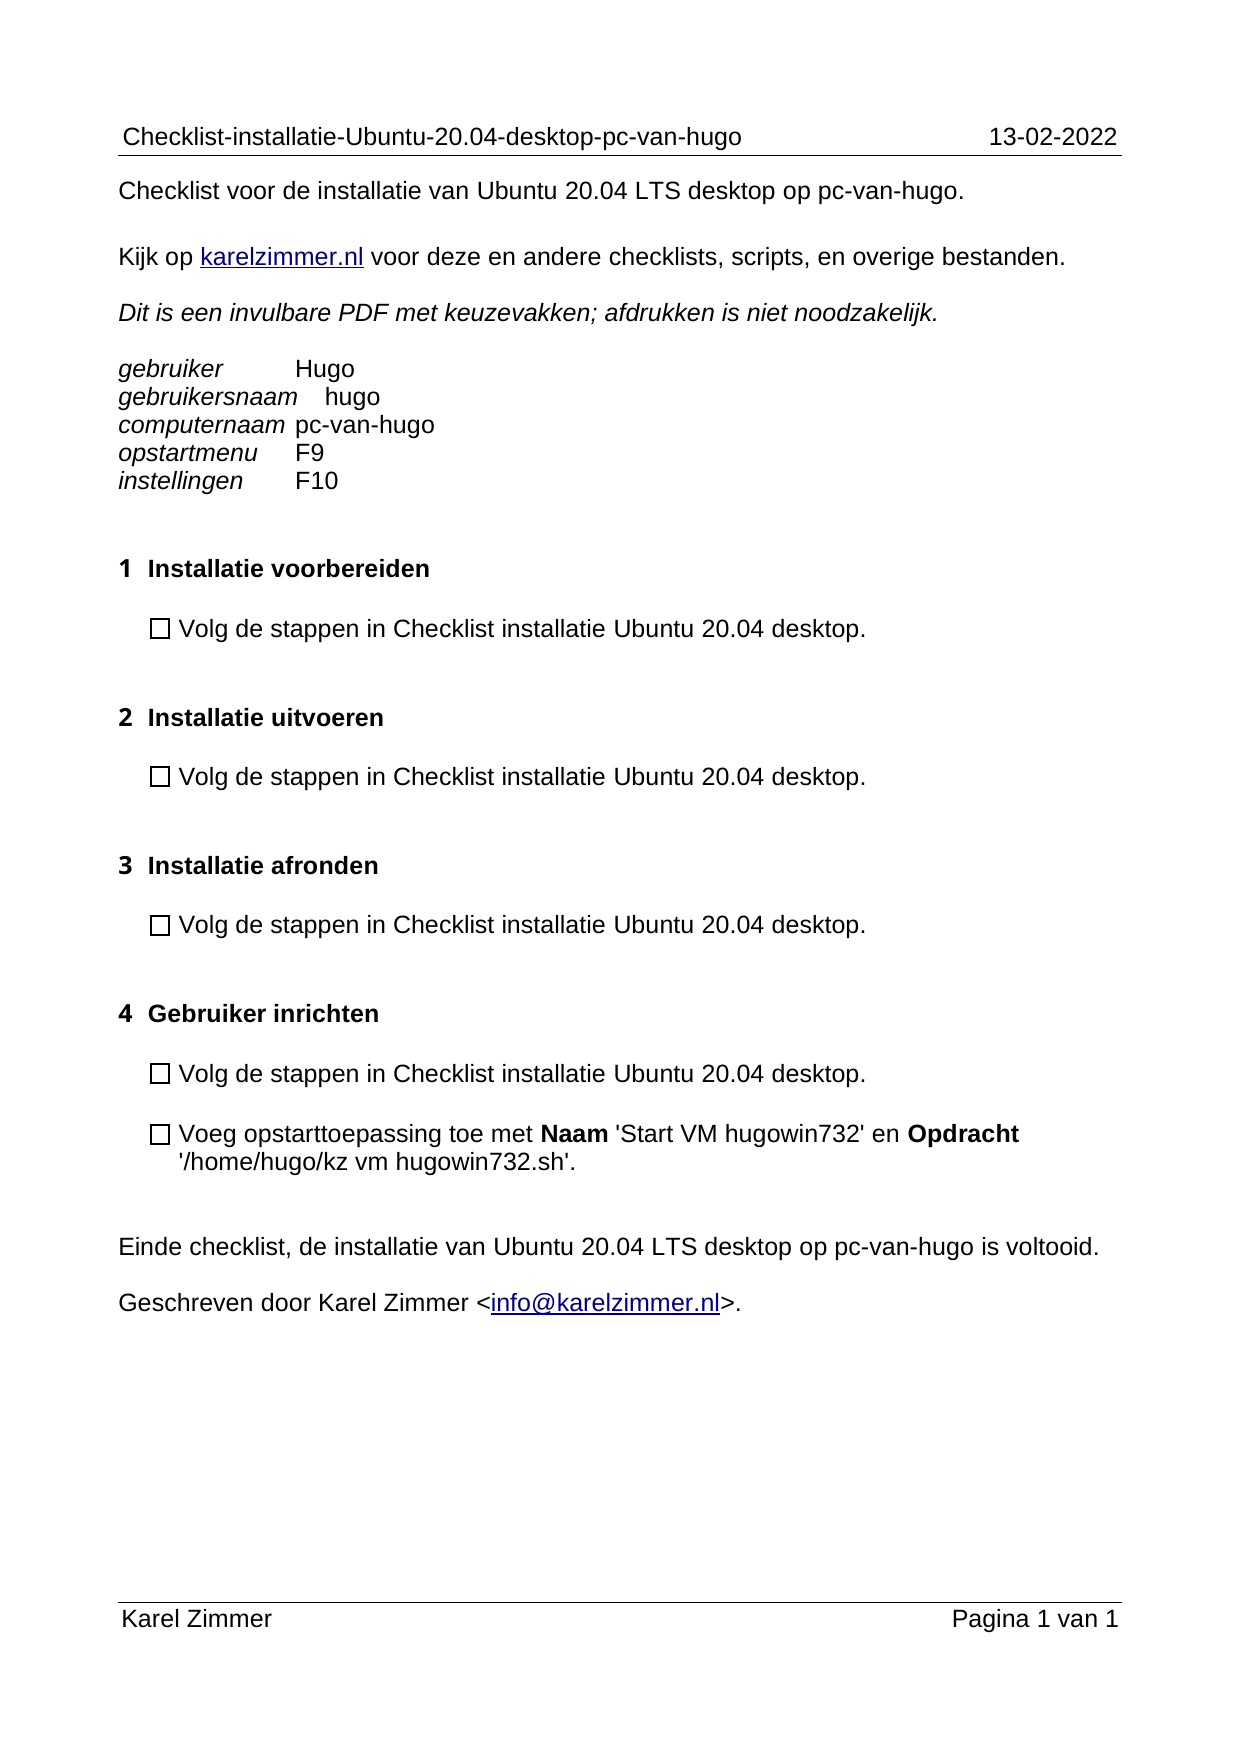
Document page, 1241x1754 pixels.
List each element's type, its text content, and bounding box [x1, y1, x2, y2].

text instellingen F10 [118, 467, 1122, 495]
table_header [141, 1058, 177, 1089]
table_header Volg de stappen in Checklist installatie Ubuntu 20.04 desktop. [177, 910, 1120, 940]
table_cell Voeg opstarttoepassing toe met Naam 'Start VM hugowin732' en Opdracht '/home/hugo/kz vm hugowin732.sh'. [177, 1119, 1120, 1177]
text gebruikersnaam hugo [118, 383, 1122, 411]
text computernaam pc-van-hugo [118, 411, 1122, 439]
table_header Volg de stappen in Checklist installatie Ubuntu 20.04 desktop. [177, 1058, 1120, 1089]
table_cell [141, 1089, 177, 1119]
table_header [141, 910, 177, 940]
table_cell [141, 1119, 177, 1177]
text Checklist voor de installatie van Ubuntu 20.04 LTS desktop op pc-van-hugo. [118, 177, 1122, 205]
table_header Volg de stappen in Checklist installatie Ubuntu 20.04 desktop. [177, 762, 1120, 792]
table_header [141, 613, 177, 644]
list Installatie voorbereiden [118, 551, 1122, 585]
list Installatie uitvoeren [118, 700, 1122, 734]
table_header [141, 762, 177, 792]
text gebruiker Hugo [118, 355, 1122, 383]
table_cell [177, 1089, 1120, 1119]
text Kijk op karelzimmer.nl voor deze en andere checklists, scripts, en overige bestanden. [118, 243, 1122, 271]
text Einde checklist, de installatie van Ubuntu 20.04 LTS desktop op pc-van-hugo is voltooid. Geschreven door Karel Zimmer <info@karelzimmer.nl>. [118, 1233, 1122, 1317]
text opstartmenu F9 [118, 439, 1122, 467]
table_header Volg de stappen in Checklist installatie Ubuntu 20.04 desktop. [177, 613, 1120, 644]
list Installatie afronden [118, 848, 1122, 882]
list Gebruiker inrichten [118, 996, 1122, 1030]
text Dit is een invulbare PDF met keuzevakken; afdrukken is niet noodzakelijk. [118, 299, 1122, 327]
